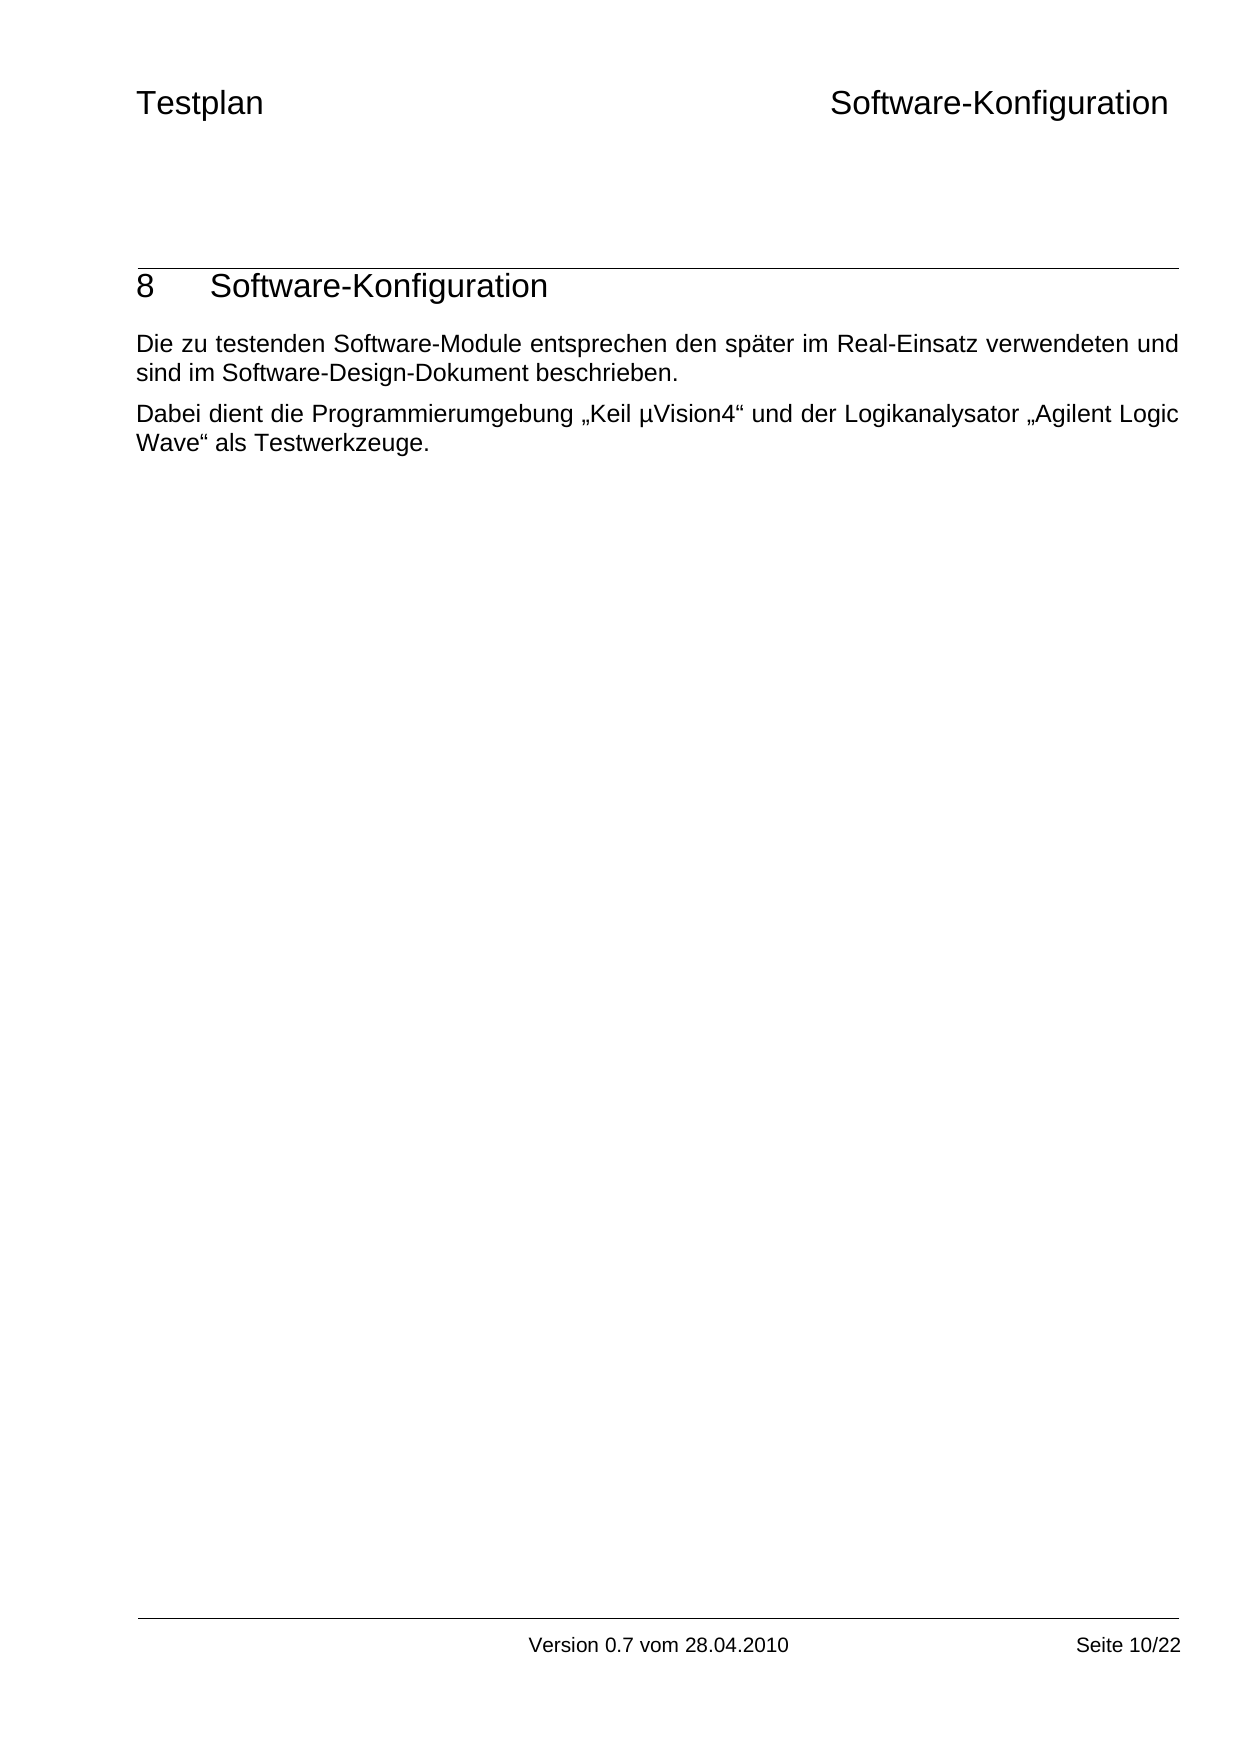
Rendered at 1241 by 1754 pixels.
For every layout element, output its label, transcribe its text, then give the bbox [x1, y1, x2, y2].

subtitle Software-Konfiguration [440, 289, 1181, 304]
text Dabei dient die Programmierumgebung „Keil µVision4“ und der Logikanalysator „Agilent Logic Wave“ als Testwerkzeuge. [136, 399, 1181, 457]
text Die zu testenden Software-Module entsprechen den später im Real-Einsatz verwendeten und sind im Software-Design-Dokument beschrieben. [136, 329, 1181, 387]
subtitle Software-Konfiguration [136, 289, 441, 304]
